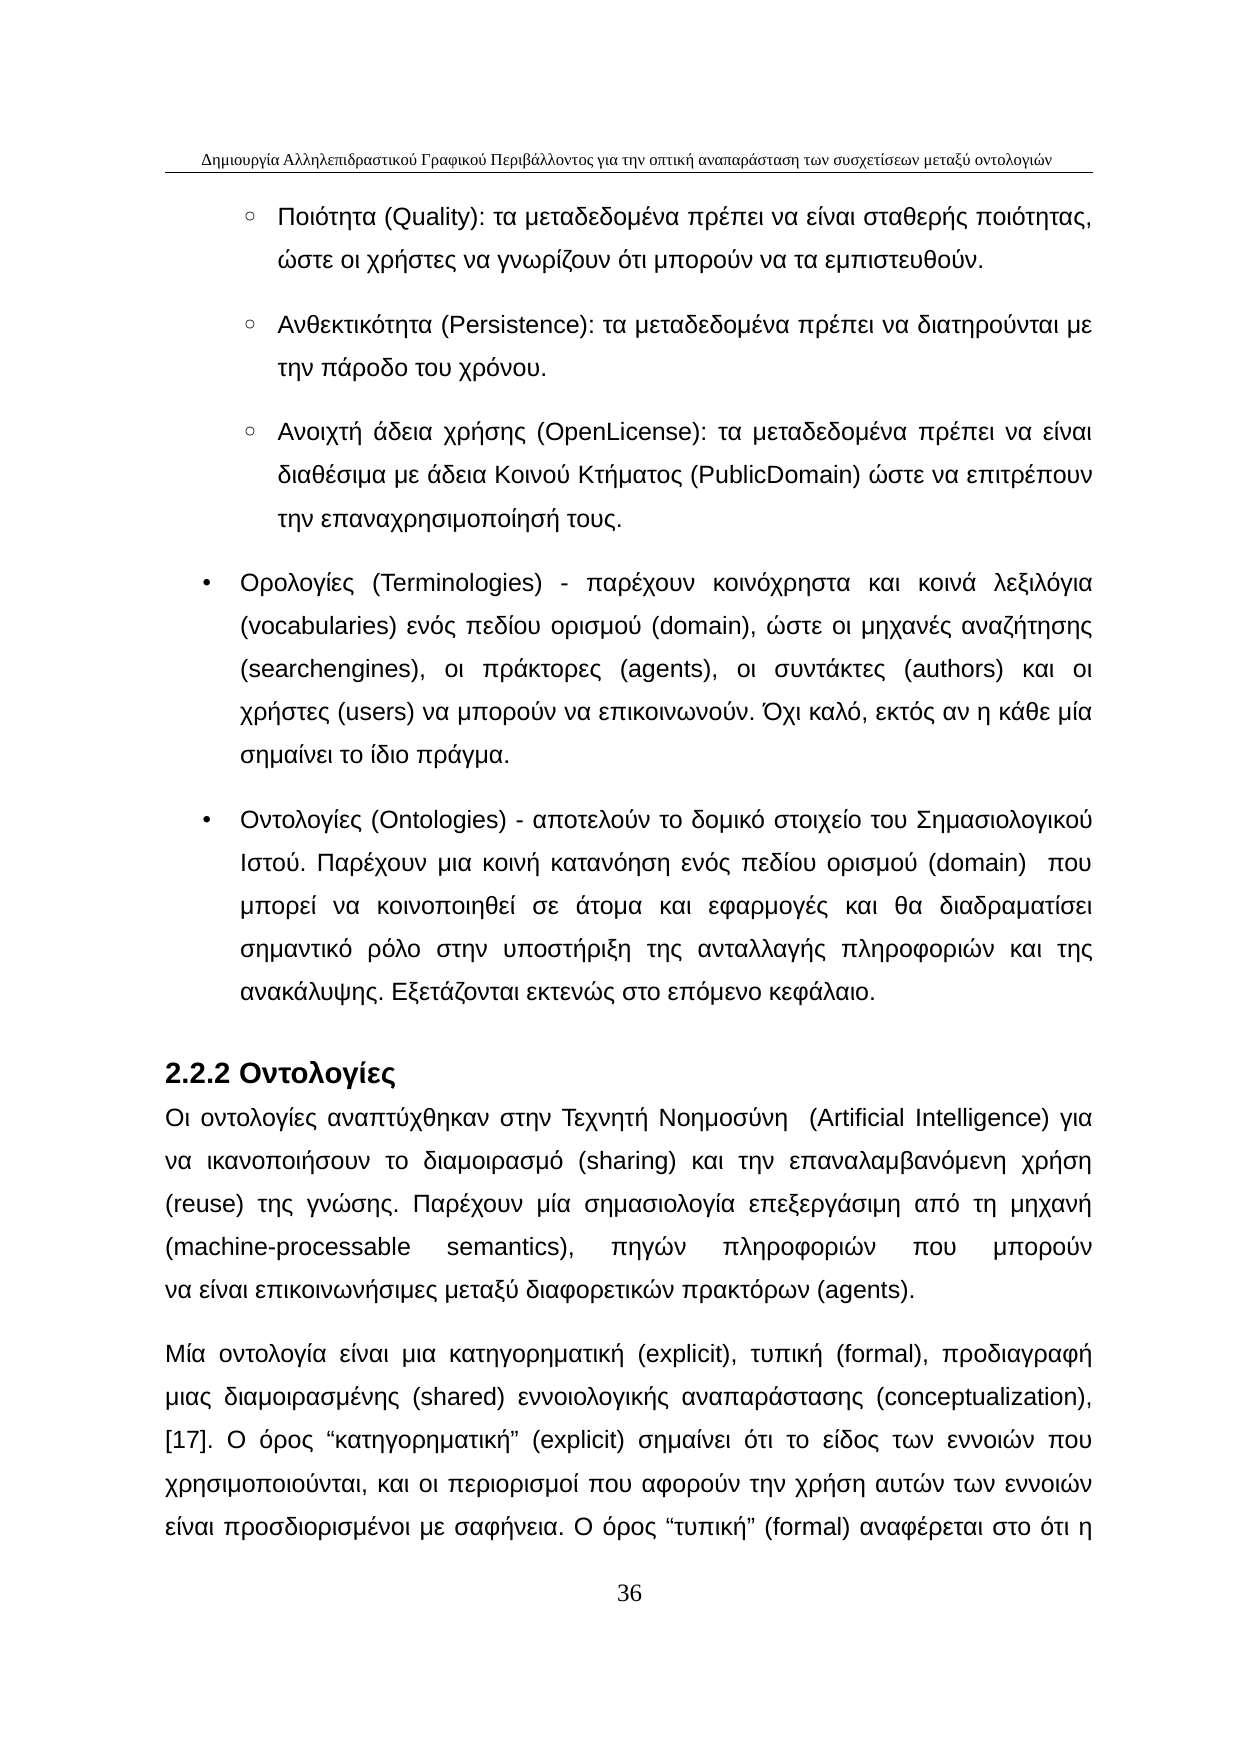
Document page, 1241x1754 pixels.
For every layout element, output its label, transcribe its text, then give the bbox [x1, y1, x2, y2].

list Οντολογίες (Ontologies) - αποτελούν το δομικό στοιχείο του Σημασιολογικού Ιστού. Παρέχουν μια κοινή κατανόηση ενός πεδίου ορισμού (domain) που μπορεί να κοινοποιηθεί σε άτομα και εφαρμογές και θα διαδραματίσει σημαντικό ρόλο στην υποστήριξη της ανταλλαγής πληροφοριών και της ανακάλυψης. Εξετάζονται εκτενώς στο επόμενο κεφάλαιο. [202, 805, 1093, 1006]
text Μία οντολογία είναι μια κατηγορηματική (explicit), τυπική (formal), προδιαγραφή μιας διαμοιρασμένης (shared) εννοιολογικής αναπαράστασης (conceptualization), [17]. Ο όρος “κατηγορηματική” (explicit) σημαίνει ότι το είδος των εννοιών που χρησιμοποιούνται, και οι περιορισμοί που αφορούν την χρήση αυτών των εννοιών είναι προσδιορισμένοι με σαφήνεια. Ο όρος “τυπική” (formal) αναφέρεται στο ότι η [165, 1339, 1093, 1541]
subtitle Οντολογίες [165, 1056, 1093, 1090]
list Ποιότητα (Quality): τα μεταδεδομένα πρέπει να είναι σταθερής ποιότητας, ώστε οι χρήστες να γνωρίζουν ότι μπορούν να τα εμπιστευθούν. [240, 202, 1093, 274]
list Ορολογίες (Terminologies) - παρέχουν κοινόχρηστα και κοινά λεξιλόγια (vocabularies) ενός πεδίου ορισμού (domain), ώστε οι μηχανές αναζήτησης (searchengines), οι πράκτορες (agents), οι συντάκτες (authors) και οι χρήστες (users) να μπορούν να επικοινωνούν. Όχι καλό, εκτός αν η κάθε μία σημαίνει το ίδιο πράγμα. [202, 568, 1093, 769]
list Ανθεκτικότητα (Persistence): τα μεταδεδομένα πρέπει να διατηρούνται με την πάροδο του χρόνου. [240, 310, 1093, 382]
list Ανοιχτή άδεια χρήσης (OpenLicense): τα μεταδεδομένα πρέπει να είναι διαθέσιμα με άδεια Κοινού Κτήματος (PublicDomain) ώστε να επιτρέπουν την επαναχρησιμοποίησή τους. [240, 417, 1093, 532]
text Οι οντολογίες αναπτύχθηκαν στην Τεχνητή Νοημοσύνη (Artificial Intelligence) για να ικανοποιήσουν το διαμοιρασμό (sharing) και την επαναλαμβανόμενη χρήση (reuse) της γνώσης. Παρέχουν μία σημασιολογία επεξεργάσιμη από τη μηχανή (machine-processable semantics), πηγών πληροφοριών που μπορούν να είναι επικοινωνήσιμες μεταξύ διαφορετικών πρακτόρων (agents). [165, 1102, 1093, 1304]
